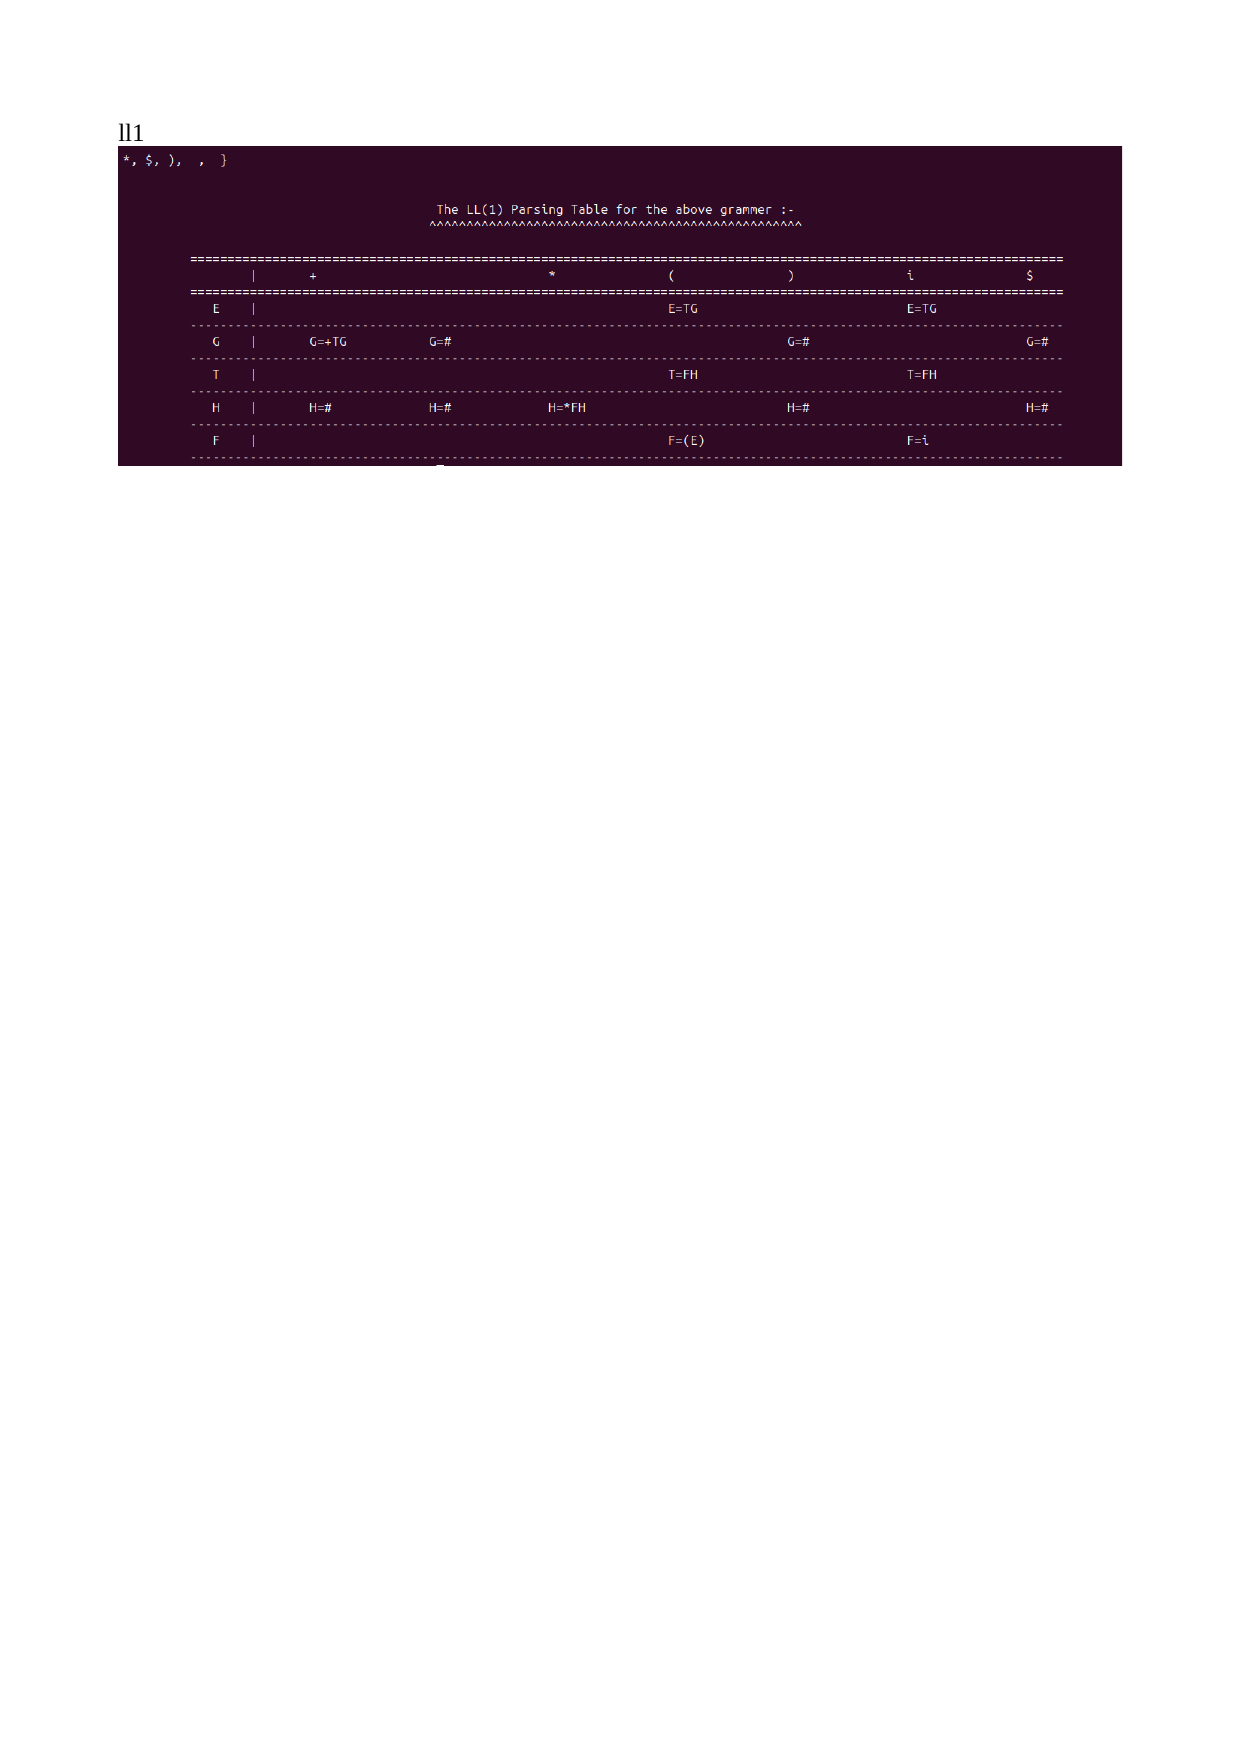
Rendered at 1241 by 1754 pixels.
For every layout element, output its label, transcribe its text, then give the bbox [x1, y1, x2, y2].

text ll1 [118, 118, 1122, 146]
picture [118, 146, 1123, 466]
